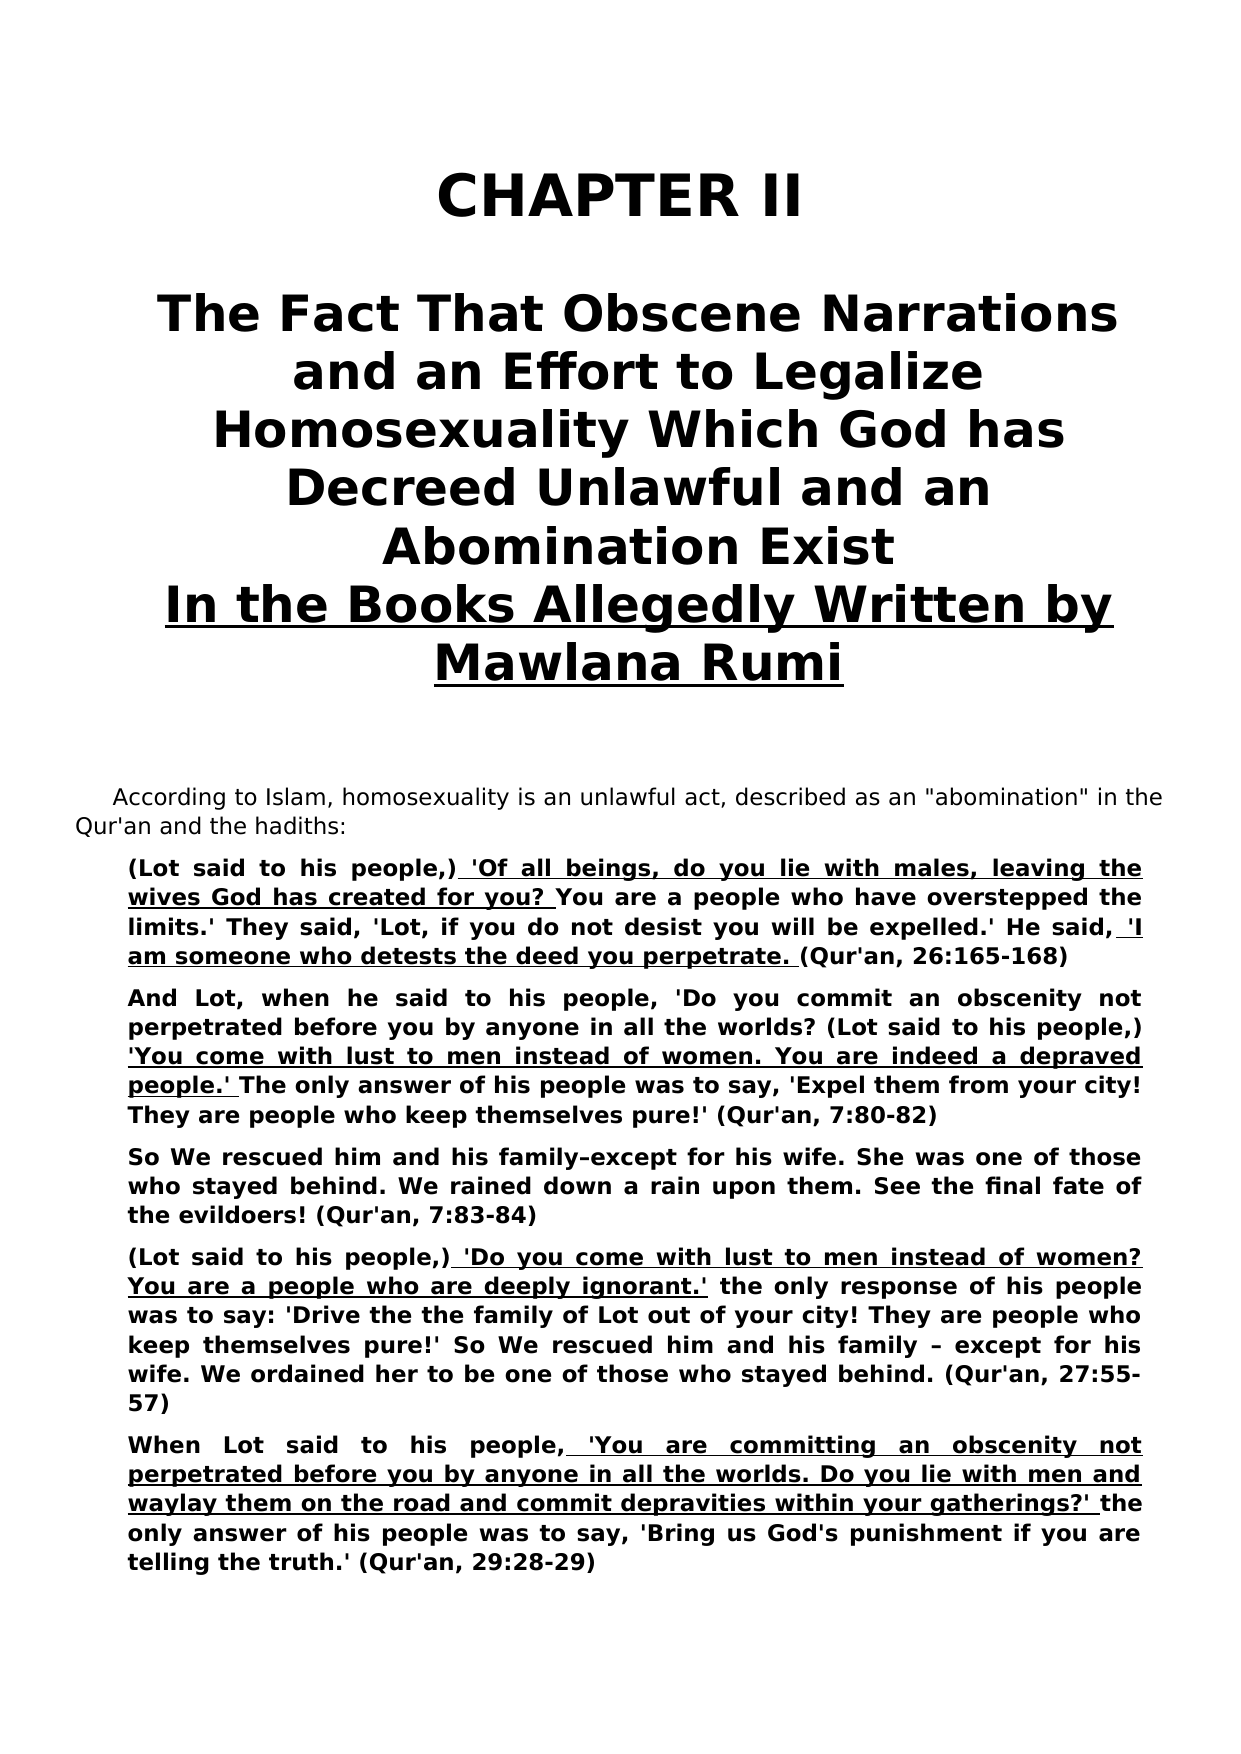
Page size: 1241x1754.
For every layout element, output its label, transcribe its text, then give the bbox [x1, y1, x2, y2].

text (Lot said to his people,) 'Do you come with lust to men instead of women? You are a people who are deeply ignorant.' the only response of his people was to say: 'Drive the the family of Lot out of your city! They are people who keep themselves pure!' So We rescued him and his family – except for his wife. We ordained her to be one of those who stayed behind. (Qur'an, 27:55-57) [127, 1244, 1143, 1417]
text (Lot said to his people,) 'Of all beings, do you lie with males, leaving the wives God has created for you? You are a people who have overstepped the limits.' They said, 'Lot, if you do not desist you will be expelled.' He said, 'I am someone who detests the deed you perpetrate. (Qur'an, 26:165-168) [127, 855, 1143, 970]
subtitle The Fact That Obscene Narrations and an Effort to Legalize Homosexuality Which God has Decreed Unlawful and an Abomination Exist In the Books Allegedly Written by Mawlana Rumi [112, 285, 1165, 692]
text And Lot, when he said to his people, 'Do you commit an obscenity not perpetrated before you by anyone in all the worlds? (Lot said to his people,) 'You come with lust to men instead of women. You are indeed a depraved [127, 985, 1143, 1066]
text When Lot said to his people, 'You are committing an obscenity not perpetrated before you by anyone in all the worlds. Do you lie with men and waylay them on the road and commit depravities within your gatherings?' the only answer of his people was to say, 'Bring us God's punishment if you are telling the truth.' (Qur'an, 29:28-29) [127, 1432, 1143, 1576]
subtitle CHAPTER II [75, 162, 1165, 230]
text According to Islam, homosexuality is an unlawful act, described as an "abomination" in the Qur'an and the hadiths: [75, 784, 1165, 840]
text So We rescued him and his family–except for his wife. She was one of those who stayed behind. We rained down a rain upon them. See the final fate of the evildoers! (Qur'an, 7:83-84) [127, 1144, 1143, 1229]
text people.' The only answer of his people was to say, 'Expel them from your city! They are people who keep themselves pure!' (Qur'an, 7:80-82) [127, 1067, 1143, 1128]
